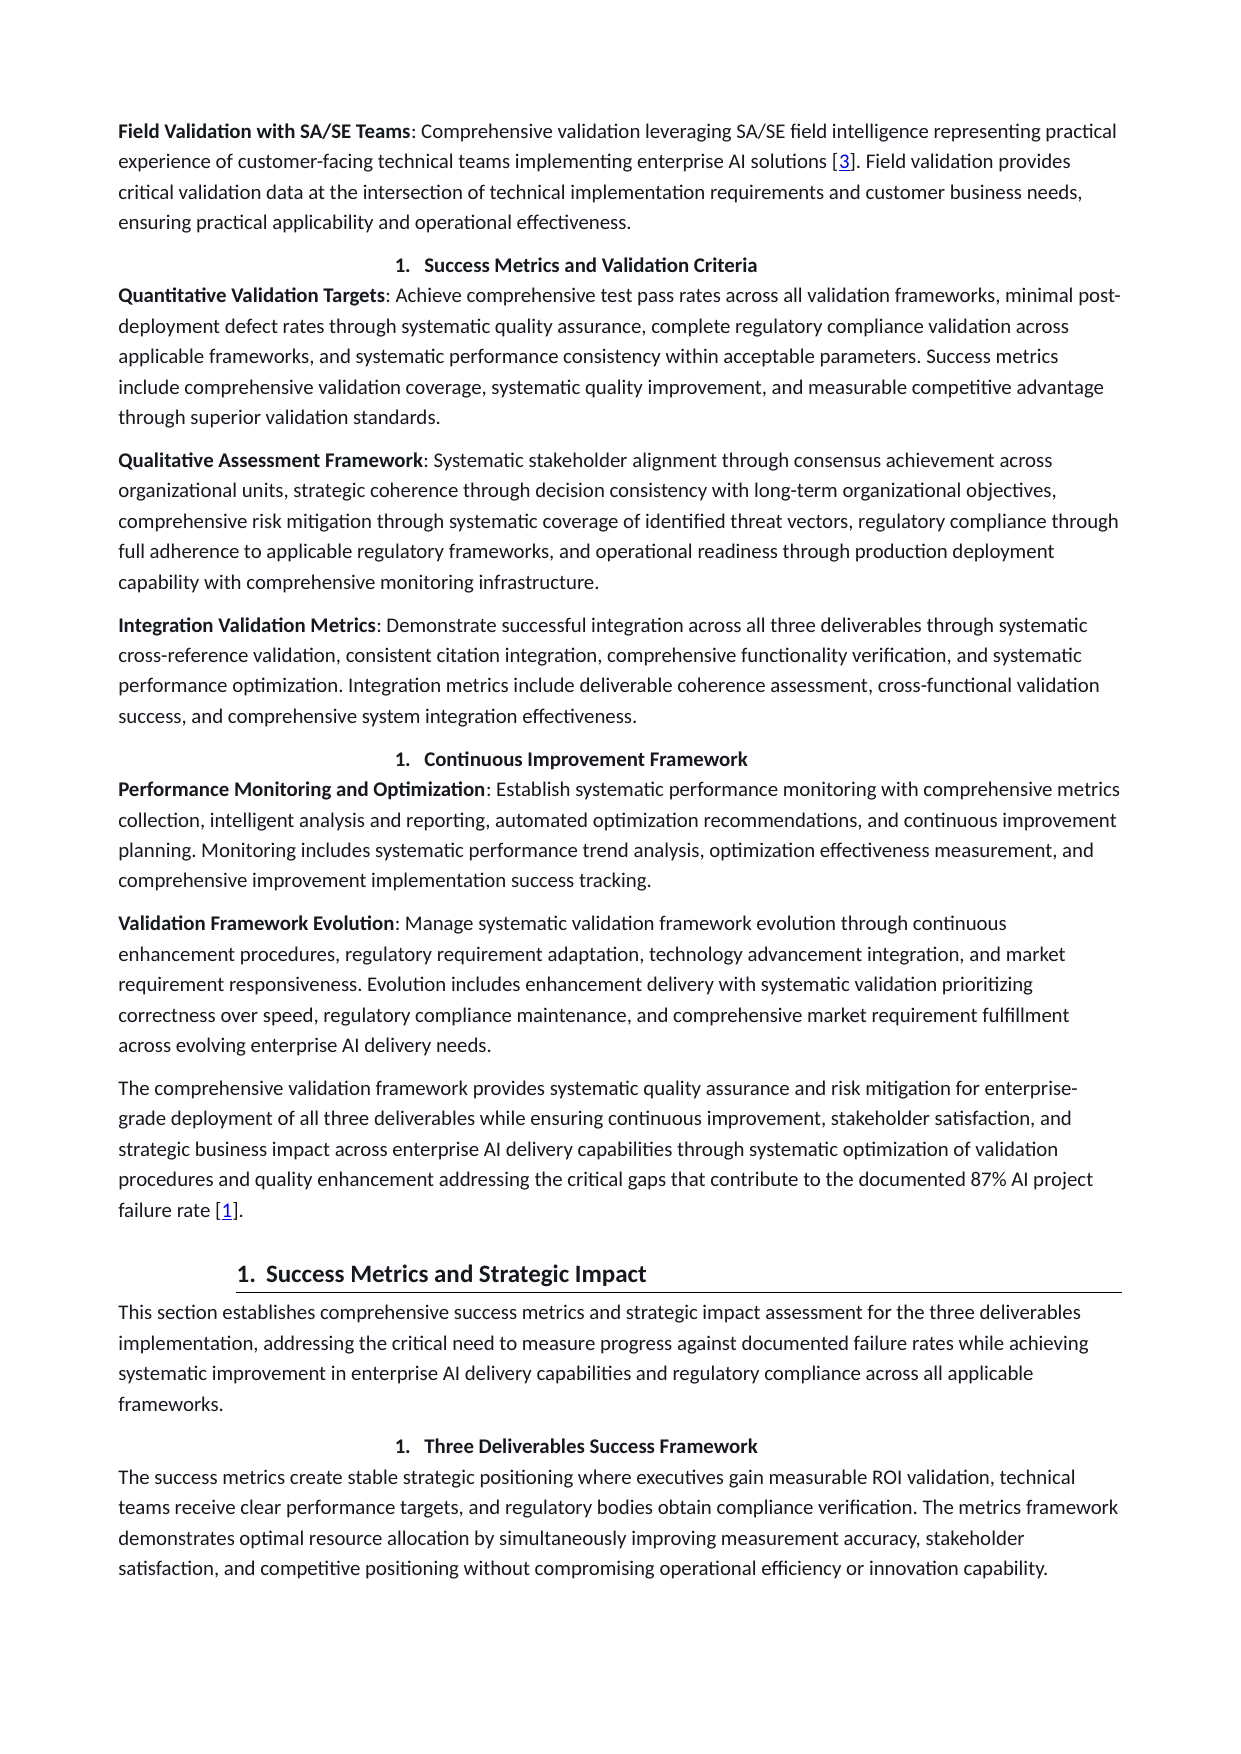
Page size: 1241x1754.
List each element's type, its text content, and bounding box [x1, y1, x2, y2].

text Integration Validation Metrics: Demonstrate successful integration across all three deliverables through systematic cross-reference validation, consistent citation integration, comprehensive functionality verification, and systematic performance optimization. Integration metrics include deliverable coherence assessment, cross-functional validation success, and comprehensive system integration effectiveness. [118, 612, 1122, 728]
subtitle Success Metrics and Validation Criteria [394, 252, 1122, 278]
text Validation Framework Evolution: Manage systematic validation framework evolution through continuous enhancement procedures, regulatory requirement adaptation, technology advancement integration, and market requirement responsiveness. Evolution includes enhancement delivery with systematic validation prioritizing correctness over speed, regulatory compliance maintenance, and comprehensive market requirement fulfillment across evolving enterprise AI delivery needs. [118, 911, 1122, 1058]
text Qualitative Assessment Framework: Systematic stakeholder alignment through consensus achievement across organizational units, strategic coherence through decision consistency with long-term organizational objectives, comprehensive risk mitigation through systematic coverage of identified threat vectors, regulatory compliance through full adherence to applicable regulatory frameworks, and operational readiness through production deployment capability with comprehensive monitoring infrastructure. [118, 447, 1122, 594]
text Field Validation with SA/SE Teams: Comprehensive validation leveraging SA/SE field intelligence representing practical experience of customer-facing technical teams implementing enterprise AI solutions [3]. Field validation provides critical validation data at the intersection of technical implementation requirements and customer business needs, ensuring practical applicability and operational effectiveness. [118, 118, 1122, 235]
text The comprehensive validation framework provides systematic quality assurance and risk mitigation for enterprise-grade deployment of all three deliverables while ensuring continuous improvement, stakeholder satisfaction, and strategic business impact across enterprise AI delivery capabilities through systematic optimization of validation procedures and quality enhancement addressing the critical gaps that contribute to the documented 87% AI project failure rate [1]. [118, 1075, 1122, 1222]
text Performance Monitoring and Optimization: Establish systematic performance monitoring with comprehensive metrics collection, intelligent analysis and reporting, automated optimization recommendations, and continuous improvement planning. Monitoring includes systematic performance trend analysis, optimization effectiveness measurement, and comprehensive improvement implementation success tracking. [118, 776, 1122, 893]
subtitle Continuous Improvement Framework [394, 746, 1122, 771]
text Quantitative Validation Targets: Achieve comprehensive test pass rates across all validation frameworks, minimal post-deployment defect rates through systematic quality assurance, complete regulatory compliance validation across applicable frameworks, and systematic performance consistency within acceptable parameters. Success metrics include comprehensive validation coverage, systematic quality improvement, and measurable competitive advantage through superior validation standards. [118, 283, 1122, 430]
text The success metrics create stable strategic positioning where executives gain measurable ROI validation, technical teams receive clear performance targets, and regulatory bodies obtain compliance verification. The metrics framework demonstrates optimal resource allocation by simultaneously improving measurement accuracy, stakeholder satisfaction, and competitive positioning without compromising operational efficiency or innovation capability. [118, 1464, 1122, 1581]
text This section establishes comprehensive success metrics and strategic impact assessment for the three deliverables implementation, addressing the critical need to measure progress against documented failure rates while achieving systematic improvement in enterprise AI delivery capabilities and regulatory compliance across all applicable frameworks. [118, 1299, 1122, 1416]
subtitle Success Metrics and Strategic Impact [236, 1258, 1122, 1292]
subtitle Three Deliverables Success Framework [394, 1434, 1122, 1459]
